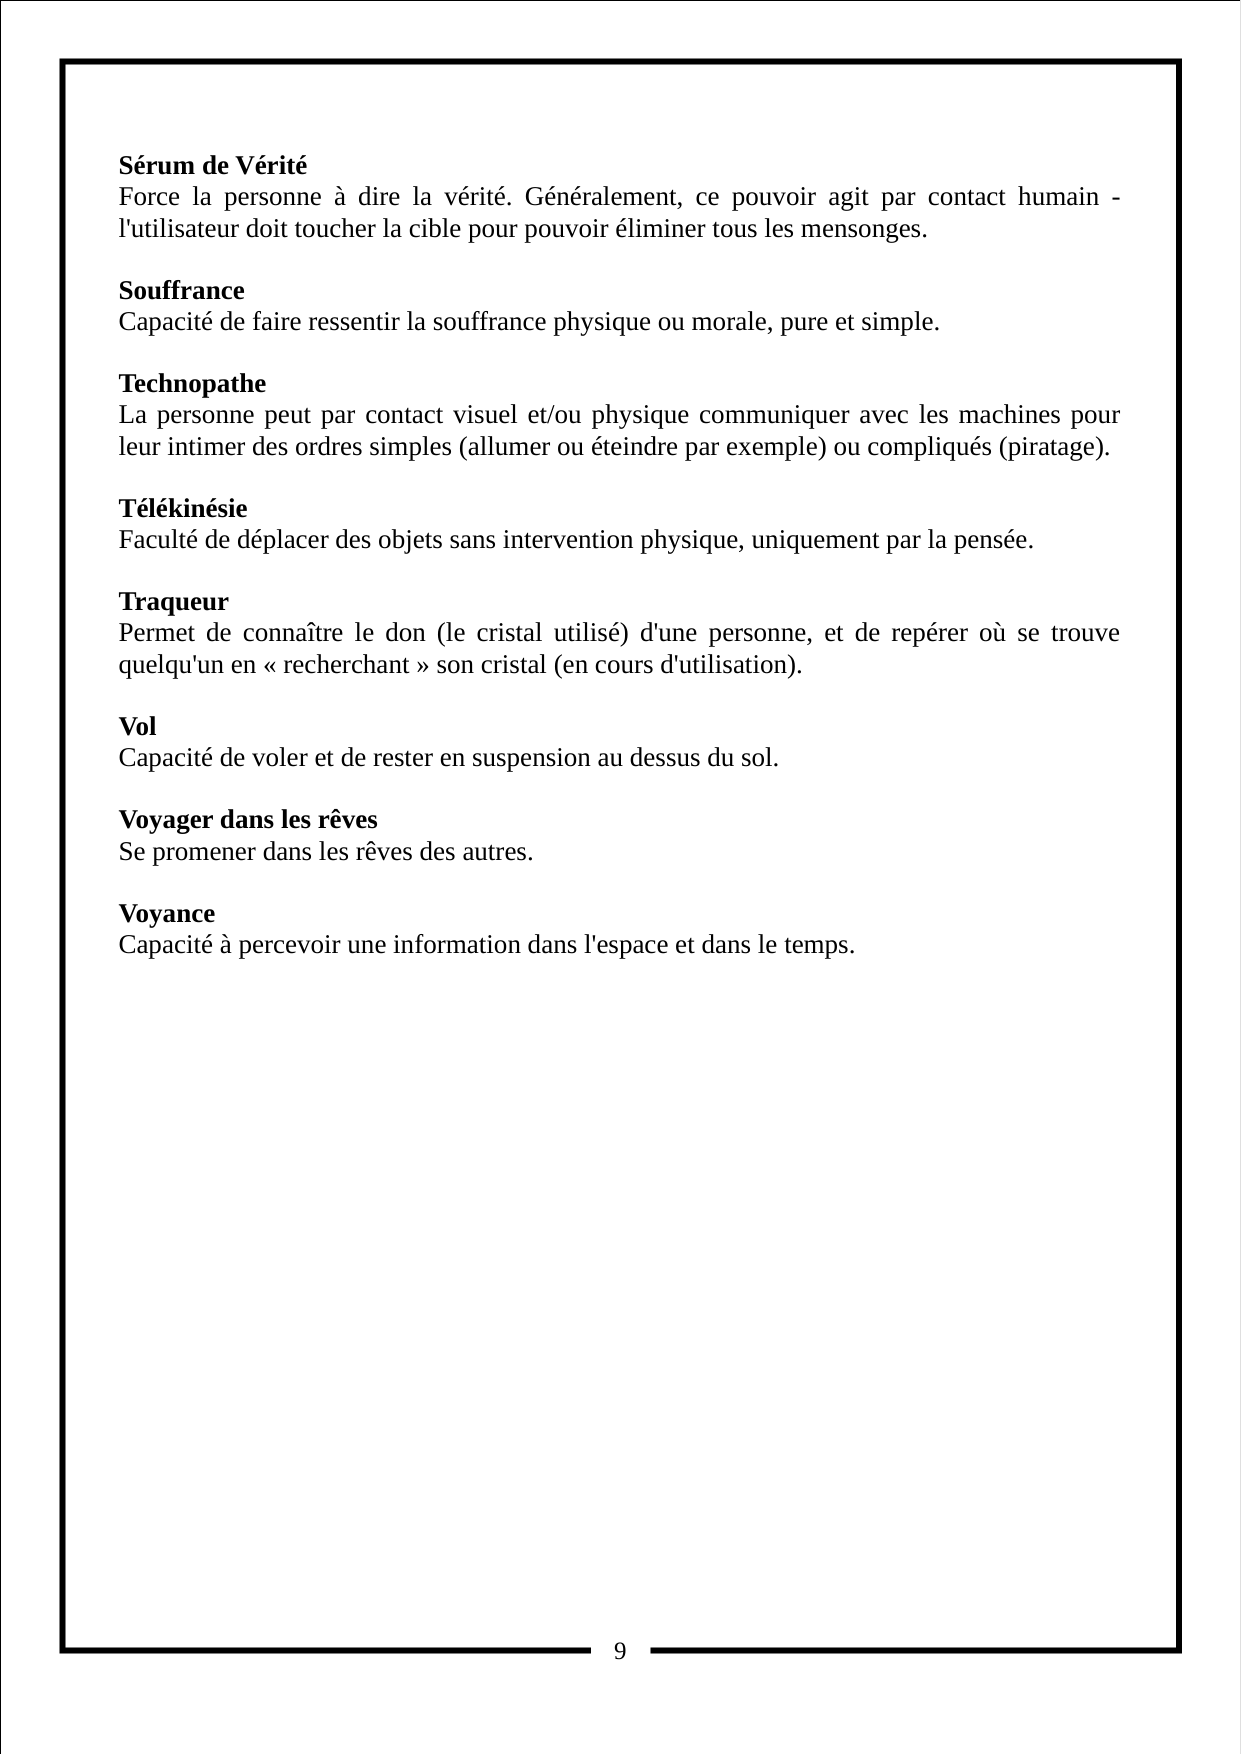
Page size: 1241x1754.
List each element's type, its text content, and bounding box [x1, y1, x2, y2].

text Force la personne à dire la vérité. Généralement, ce pouvoir agit par contact humain - l'utilisateur doit toucher la cible pour pouvoir éliminer tous les mensonges. [118, 181, 1122, 243]
picture [1, 1, 1240, 1754]
text Technopathe [118, 367, 1122, 398]
text Voyager dans les rêves [118, 803, 1122, 834]
text Sérum de Vérité [118, 149, 1122, 181]
text Vol [118, 710, 1122, 741]
text Télékinésie [118, 492, 1122, 523]
text Capacité de faire ressentir la souffrance physique ou morale, pure et simple. [118, 305, 1122, 336]
text Souffrance [118, 274, 1122, 305]
text Permet de connaître le don (le cristal utilisé) d'une personne, et de repérer où se trouve quelqu'un en « recherchant » son cristal (en cours d'utilisation). [118, 617, 1122, 679]
text Faculté de déplacer des objets sans intervention physique, uniquement par la pensée. [118, 523, 1122, 554]
text La personne peut par contact visuel et/ou physique communiquer avec les machines pour leur intimer des ordres simples (allumer ou éteindre par exemple) ou compliqués (piratage). [118, 398, 1122, 461]
text Se promener dans les rêves des autres. [118, 834, 1122, 866]
text Traqueur [118, 585, 1122, 617]
text Capacité de voler et de rester en suspension au dessus du sol. [118, 741, 1122, 772]
text Voyance [118, 897, 1122, 928]
text Capacité à percevoir une information dans l'espace et dans le temps. [118, 928, 1122, 959]
